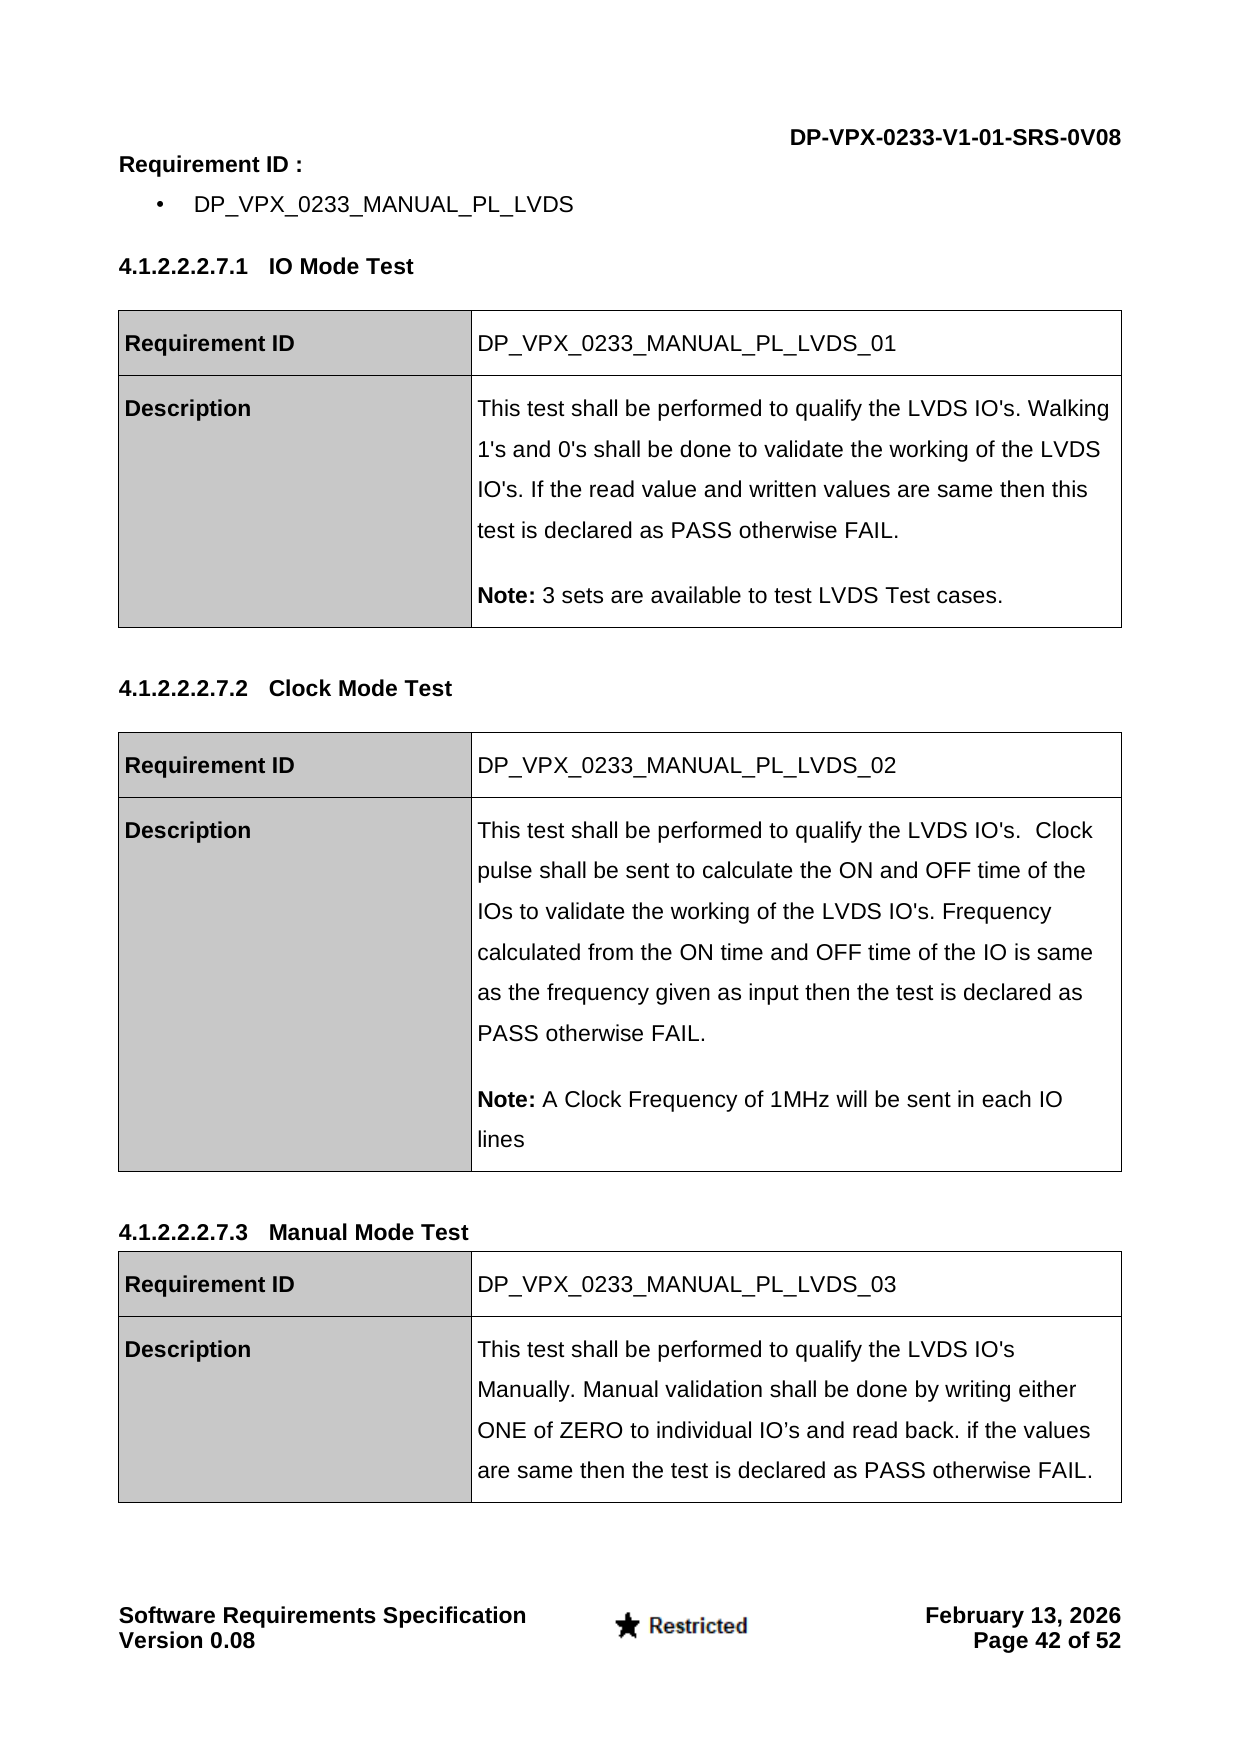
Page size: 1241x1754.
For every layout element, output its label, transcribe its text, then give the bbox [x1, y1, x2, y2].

table_header Requirement ID [119, 733, 471, 797]
table_header DP_VPX_0233_MANUAL_PL_LVDS_01 [472, 311, 1121, 375]
table_cell Description [119, 1317, 471, 1502]
table_cell This test shall be performed to qualify the LVDS IO's. Walking 1's and 0's shall be done to validate the working of the LVDS IO's. If the read value and written values are same then this test is declared as PASS otherwise FAIL. Note: 3 sets are available to test LVDS Test cases. [472, 376, 1121, 627]
table_header Requirement ID [119, 1252, 471, 1316]
list DP_VPX_0233_MANUAL_PL_LVDS [156, 191, 1122, 218]
table_cell This test shall be performed to qualify the LVDS IO's Manually. Manual validation shall be done by writing either ONE of ZERO to individual IO’s and read back. if the values are same then the test is declared as PASS otherwise FAIL. [472, 1317, 1121, 1502]
subtitle Manual Mode Test [118, 1222, 1122, 1245]
table_cell Description [119, 376, 471, 627]
subtitle IO Mode Test [118, 256, 1122, 279]
table_header DP_VPX_0233_MANUAL_PL_LVDS_03 [472, 1252, 1121, 1316]
table_cell This test shall be performed to qualify the LVDS IO's. Clock pulse shall be sent to calculate the ON and OFF time of the IOs to validate the working of the LVDS IO's. Frequency calculated from the ON time and OFF time of the IO is same as the frequency given as input then the test is declared as PASS otherwise FAIL. Note: A Clock Frequency of 1MHz will be sent in each IO lines [472, 798, 1121, 1171]
picture [605, 1603, 761, 1648]
text Requirement ID : [118, 150, 1122, 177]
table_header Requirement ID [119, 311, 471, 375]
subtitle Clock Mode Test [118, 678, 1122, 701]
table_header DP_VPX_0233_MANUAL_PL_LVDS_02 [472, 733, 1121, 797]
table_cell Description [119, 798, 471, 1171]
